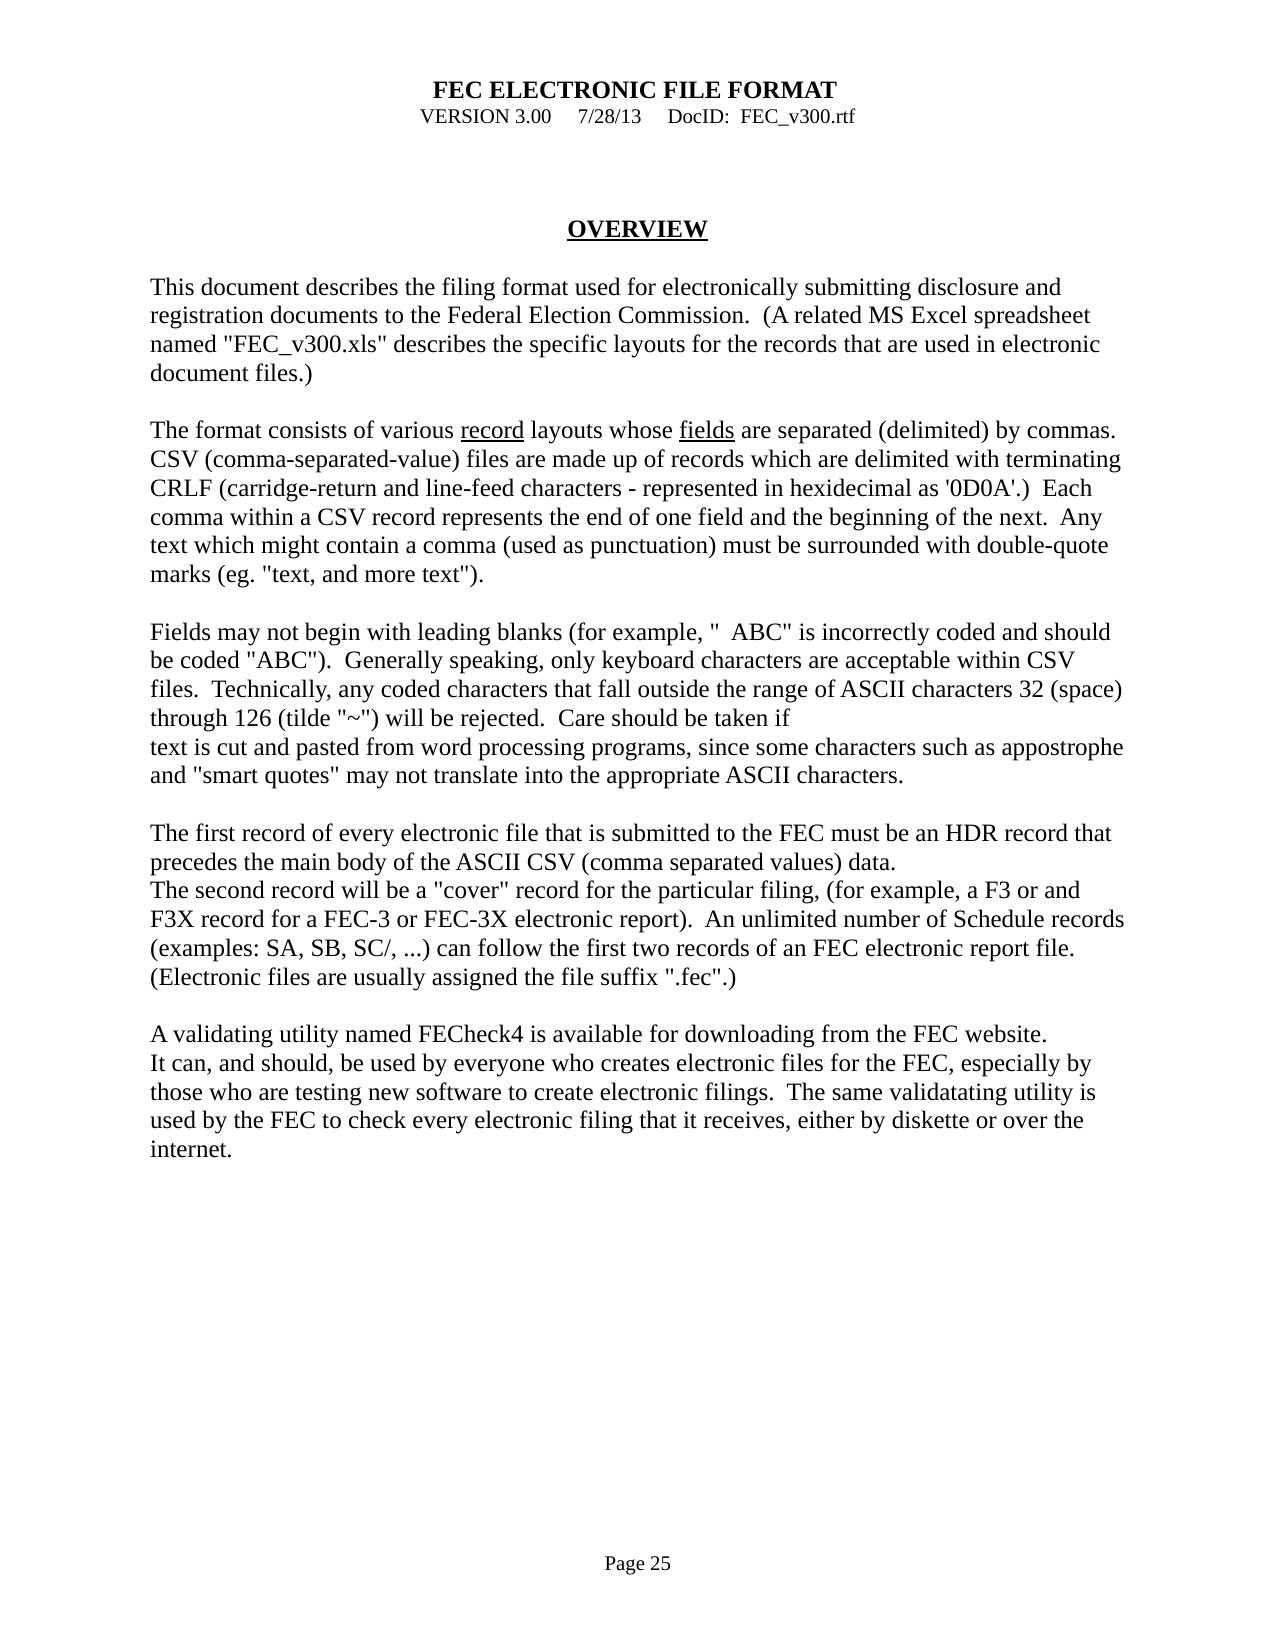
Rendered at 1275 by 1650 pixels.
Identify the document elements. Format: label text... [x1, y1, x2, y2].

text A validating utility named FECheck4 is available for downloading from the FEC website. [150, 1019, 1125, 1048]
text It can, and should, be used by everyone who creates electronic files for the FEC, especially by those who are testing new software to create electronic filings. The same validatating utility is used by the FEC to check every electronic filing that it receives, either by diskette or over the internet. [150, 1048, 1125, 1163]
text The format consists of various record layouts whose fields are separated (delimited) by commas. CSV (comma-separated-value) files are made up of records which are delimited with terminating CRLF (carridge-return and line-feed characters - represented in hexidecimal as '0D0A'.) Each comma within a CSV record represents the end of one field and the beginning of the next. Any text which might contain a comma (used as punctuation) must be surrounded with double-quote marks (eg. "text, and more text"). [150, 415, 1125, 588]
text The second record will be a "cover" record for the particular filing, (for example, a F3 or and F3X record for a FEC-3 or FEC-3X electronic report). An unlimited number of Schedule records (examples: SA, SB, SC/, ...) can follow the first two records of an FEC electronic report file. (Electronic files are usually assigned the file suffix ".fec".) [150, 875, 1125, 990]
text text is cut and pasted from word processing programs, since some characters such as appostrophe and "smart quotes" may not translate into the appropriate ASCII characters. [150, 732, 1125, 789]
text Fields may not begin with leading blanks (for example, " ABC" is incorrectly coded and should be coded "ABC"). Generally speaking, only keyboard characters are acceptable within CSV files. Technically, any coded characters that fall outside the range of ASCII characters 32 (space) through 126 (tilde "~") will be rejected. Care should be taken if [150, 617, 1125, 732]
text This document describes the filing format used for electronically submitting disclosure and registration documents to the Federal Election Commission. (A related MS Excel spreadsheet named "FEC_v300.xls" describes the specific layouts for the records that are used in electronic document files.) [150, 272, 1125, 387]
text The first record of every electronic file that is submitted to the FEC must be an HDR record that precedes the main body of the ASCII CSV (comma separated values) data. [150, 818, 1125, 875]
text OVERVIEW [150, 214, 1125, 243]
